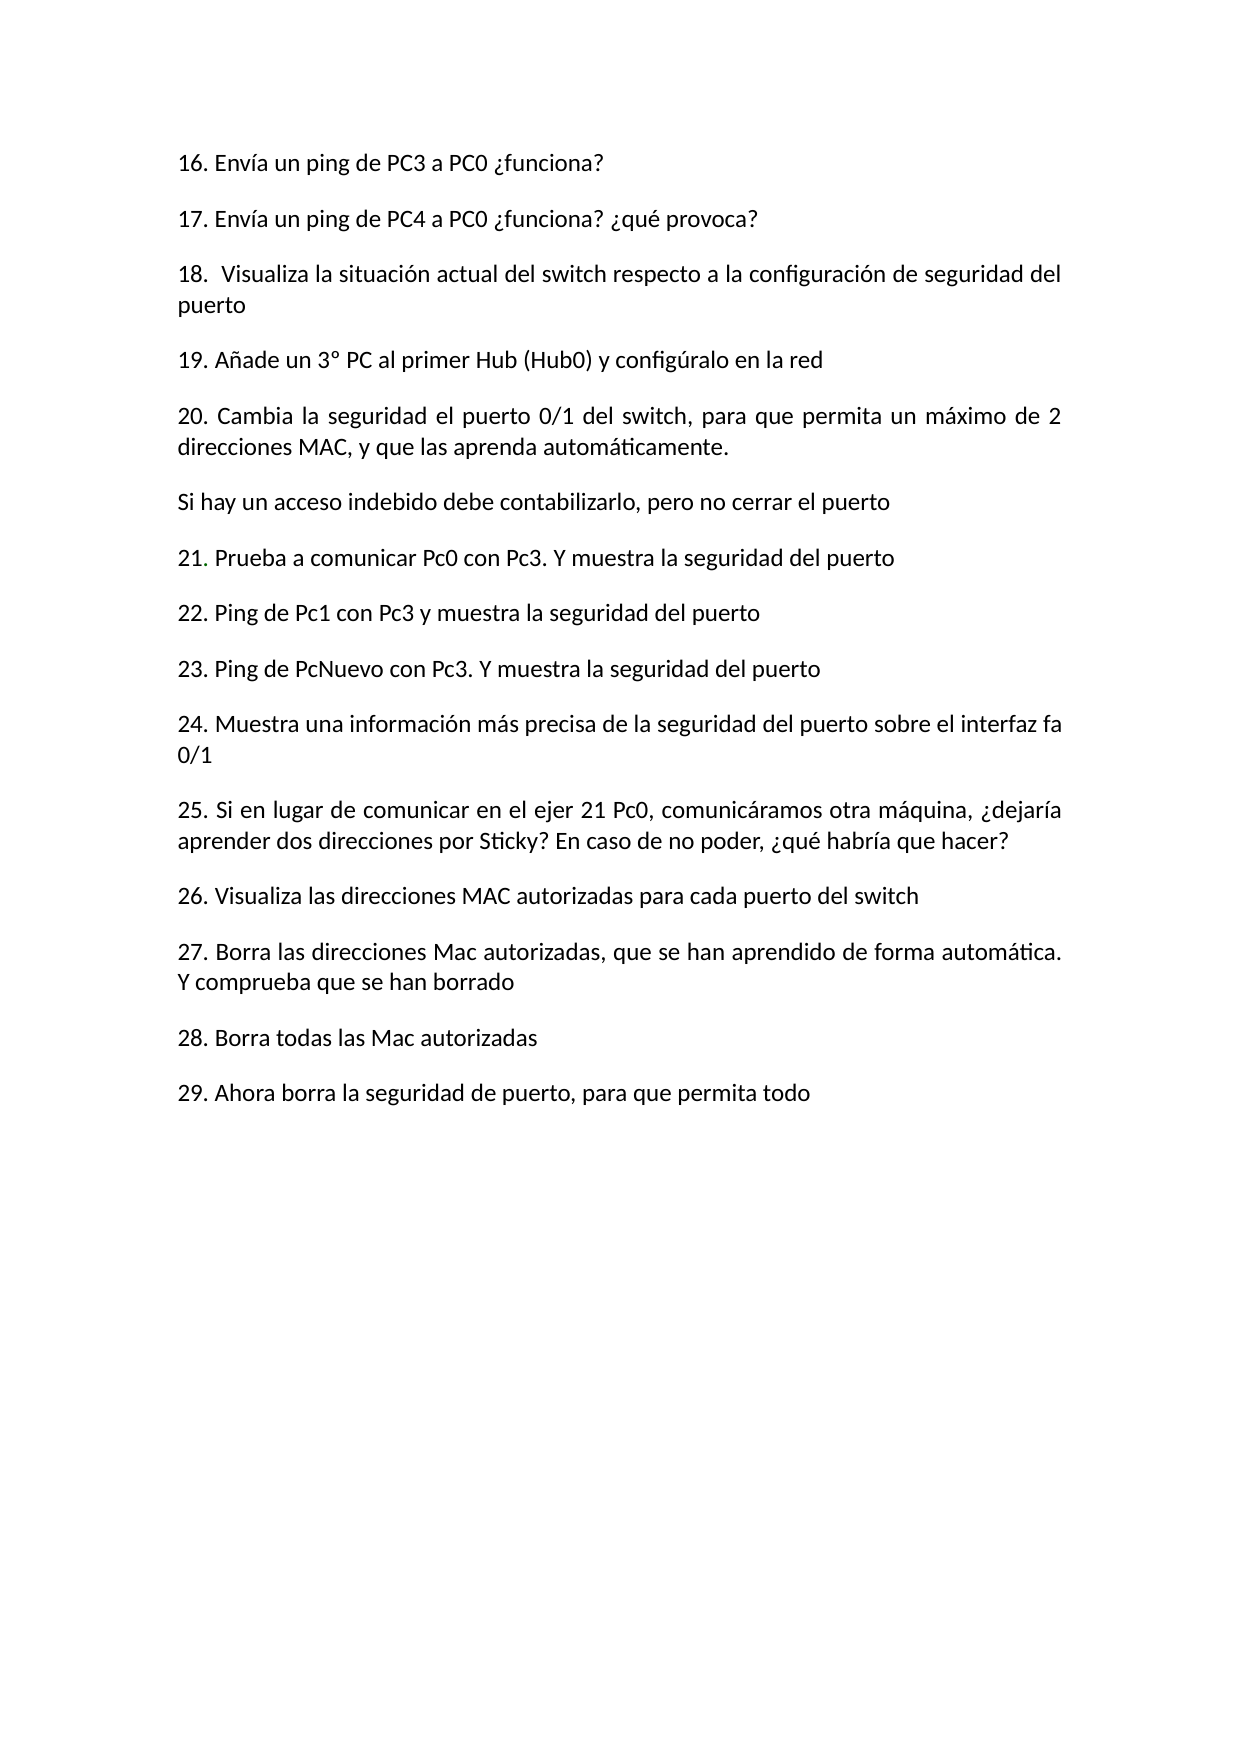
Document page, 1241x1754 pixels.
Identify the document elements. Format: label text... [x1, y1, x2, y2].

text Si hay un acceso indebido debe contabilizarlo, pero no cerrar el puerto [177, 486, 1063, 517]
text 27. Borra las direcciones Mac autorizadas, que se han aprendido de forma automática. Y comprueba que se han borrado [177, 936, 1063, 997]
text 23. Ping de PcNuevo con Pc3. Y muestra la seguridad del puerto [177, 653, 1063, 683]
text 29. Ahora borra la seguridad de puerto, para que permita todo [177, 1077, 1063, 1108]
text 24. Muestra una información más precisa de la seguridad del puerto sobre el interfaz fa 0/1 [177, 708, 1063, 769]
text 26. Visualiza las direcciones MAC autorizadas para cada puerto del switch [177, 880, 1063, 911]
text 16. Envía un ping de PC3 a PC0 ¿funciona? [177, 148, 1063, 178]
text 20. Cambia la seguridad el puerto 0/1 del switch, para que permita un máximo de 2 direcciones MAC, y que las aprenda automáticamente. [177, 400, 1063, 461]
text 18. Visualiza la situación actual del switch respecto a la configuración de seguridad del puerto [177, 259, 1063, 320]
text 21. Prueba a comunicar Pc0 con Pc3. Y muestra la seguridad del puerto [177, 542, 1063, 572]
text 25. Si en lugar de comunicar en el ejer 21 Pc0, comunicáramos otra máquina, ¿dejaría aprender dos direcciones por Sticky? En caso de no poder, ¿qué habría que hacer? [177, 794, 1063, 855]
text 22. Ping de Pc1 con Pc3 y muestra la seguridad del puerto [177, 597, 1063, 628]
text 17. Envía un ping de PC4 a PC0 ¿funciona? ¿qué provoca? [177, 203, 1063, 234]
text 19. Añade un 3º PC al primer Hub (Hub0) y configúralo en la red [177, 345, 1063, 375]
text 28. Borra todas las Mac autorizadas [177, 1022, 1063, 1052]
